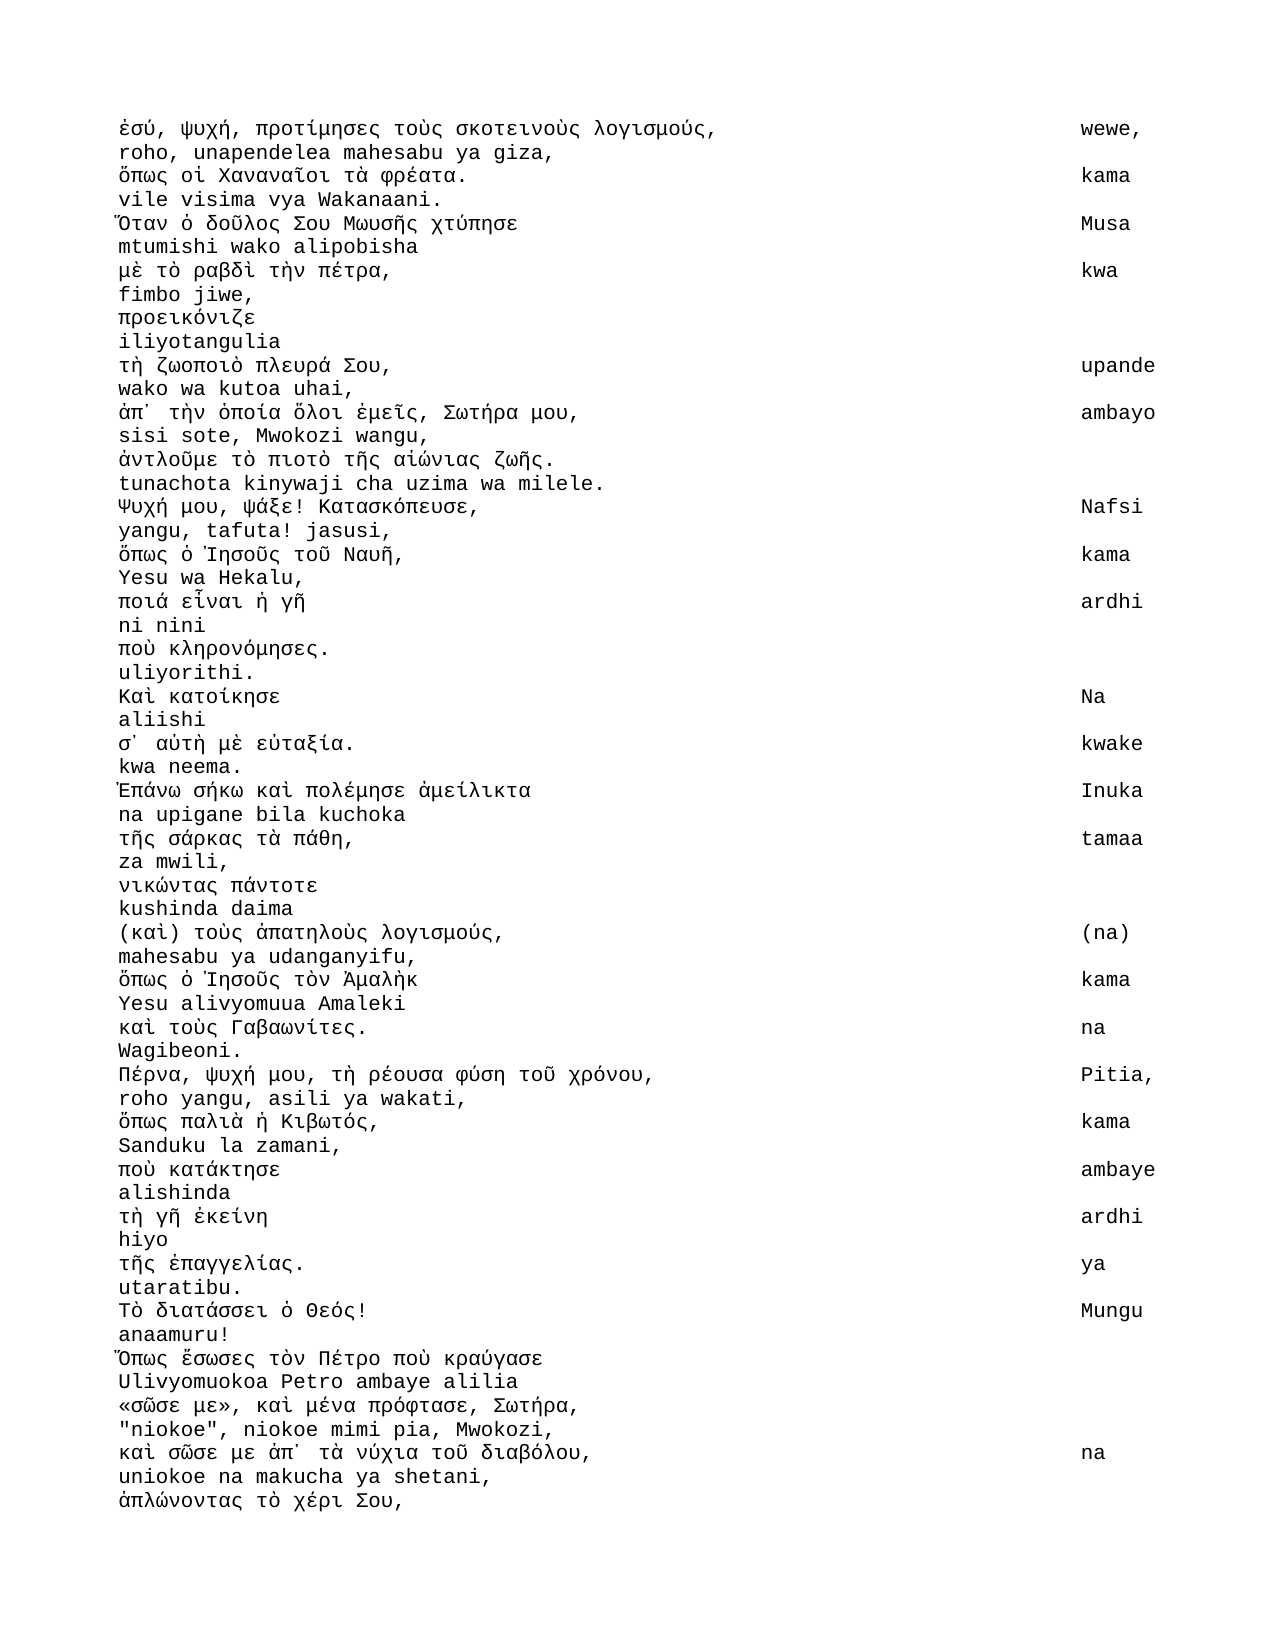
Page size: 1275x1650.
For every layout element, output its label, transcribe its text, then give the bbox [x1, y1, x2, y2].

text ἐσύ, ψυχή, προτίμησες τοὺς σκοτεινοὺς λογισμούς, wewe, roho, unapendelea mahesabu ya giza, [118, 118, 1157, 165]
text ὅπως ὁ Ἰησοῦς τὸν Ἀμαλὴκ kama Yesu alivyomuua Amaleki [118, 969, 1157, 1017]
text μὲ τὸ ραβδὶ τὴν πέτρα, kwa fimbo jiwe, [118, 260, 1157, 307]
text καὶ τοὺς Γαβαωνίτες. na Wagibeoni. [118, 1017, 1157, 1064]
text τῆς ἐπαγγελίας. ya utaratibu. [118, 1253, 1157, 1300]
text Καὶ κατοίκησε Na aliishi [118, 686, 1157, 733]
text τὴ γῆ ἐκείνη ardhi hiyo [118, 1206, 1157, 1253]
text (καὶ) τοὺς ἀπατηλοὺς λογισμούς, (na) mahesabu ya udanganyifu, [118, 922, 1157, 969]
text Ἐπάνω σήκω καὶ πολέμησε ἀμείλικτα Inuka na upigane bila kuchoka [118, 780, 1157, 827]
text ἀντλοῦμε τὸ πιοτὸ τῆς αἰώνιας ζωῆς. tunachota kinywaji cha uzima wa milele. [118, 449, 1157, 496]
text ποὺ κληρονόμησες. uliyorithi. [118, 638, 1157, 686]
text Ὅπως ἔσωσες τὸν Πέτρο ποὺ κραύγασε Ulivyomuokoa Petro ambaye alilia [118, 1348, 1157, 1395]
text ὅπως παλιὰ ἡ Κιβωτός, kama Sanduku la zamani, [118, 1111, 1157, 1158]
text ποὺ κατάκτησε ambaye alishinda [118, 1158, 1157, 1206]
text ἀπ᾿ τὴν ὁποία ὅλοι ἐμεῖς, Σωτήρα μου, ambayo sisi sote, Mwokozi wangu, [118, 402, 1157, 449]
text ὅπως ὁ Ἰησοῦς τοῦ Ναυῆ, kama Yesu wa Hekalu, [118, 544, 1157, 591]
text Ὅταν ὁ δοῦλος Σου Μωυσῆς χτύπησε Musa mtumishi wako alipobisha [118, 213, 1157, 260]
text προεικόνιζε iliyotangulia [118, 307, 1157, 354]
text νικώντας πάντοτε kushinda daima [118, 875, 1157, 922]
text «σῶσε με», καὶ μένα πρόφτασε, Σωτήρα, "niokoe", niokoe mimi pia, Mwokozi, [118, 1395, 1157, 1442]
text ἁπλώνοντας τὸ χέρι Σου, [118, 1489, 1157, 1513]
text Ψυχή μου, ψάξε! Κατασκόπευσε, Nafsi yangu, tafuta! jasusi, [118, 496, 1157, 544]
text Τὸ διατάσσει ὁ Θεός! Mungu anaamuru! [118, 1300, 1157, 1348]
text καὶ σῶσε με ἀπ᾿ τὰ νύχια τοῦ διαβόλου, na uniokoe na makucha ya shetani, [118, 1442, 1157, 1489]
text τῆς σάρκας τὰ πάθη, tamaa za mwili, [118, 827, 1157, 875]
text Πέρνα, ψυχή μου, τὴ ρέουσα φύση τοῦ χρόνου, Pitia, roho yangu, asili ya wakati, [118, 1064, 1157, 1111]
text ποιά εἶναι ἡ γῆ ardhi ni nini [118, 591, 1157, 638]
text τὴ ζωοποιὸ πλευρά Σου, upande wako wa kutoa uhai, [118, 354, 1157, 402]
text ὅπως οἱ Χαναναῖοι τὰ φρέατα. kama vile visima vya Wakanaani. [118, 165, 1157, 213]
text σ᾿ αὐτὴ μὲ εὐταξία. kwake kwa neema. [118, 733, 1157, 780]
